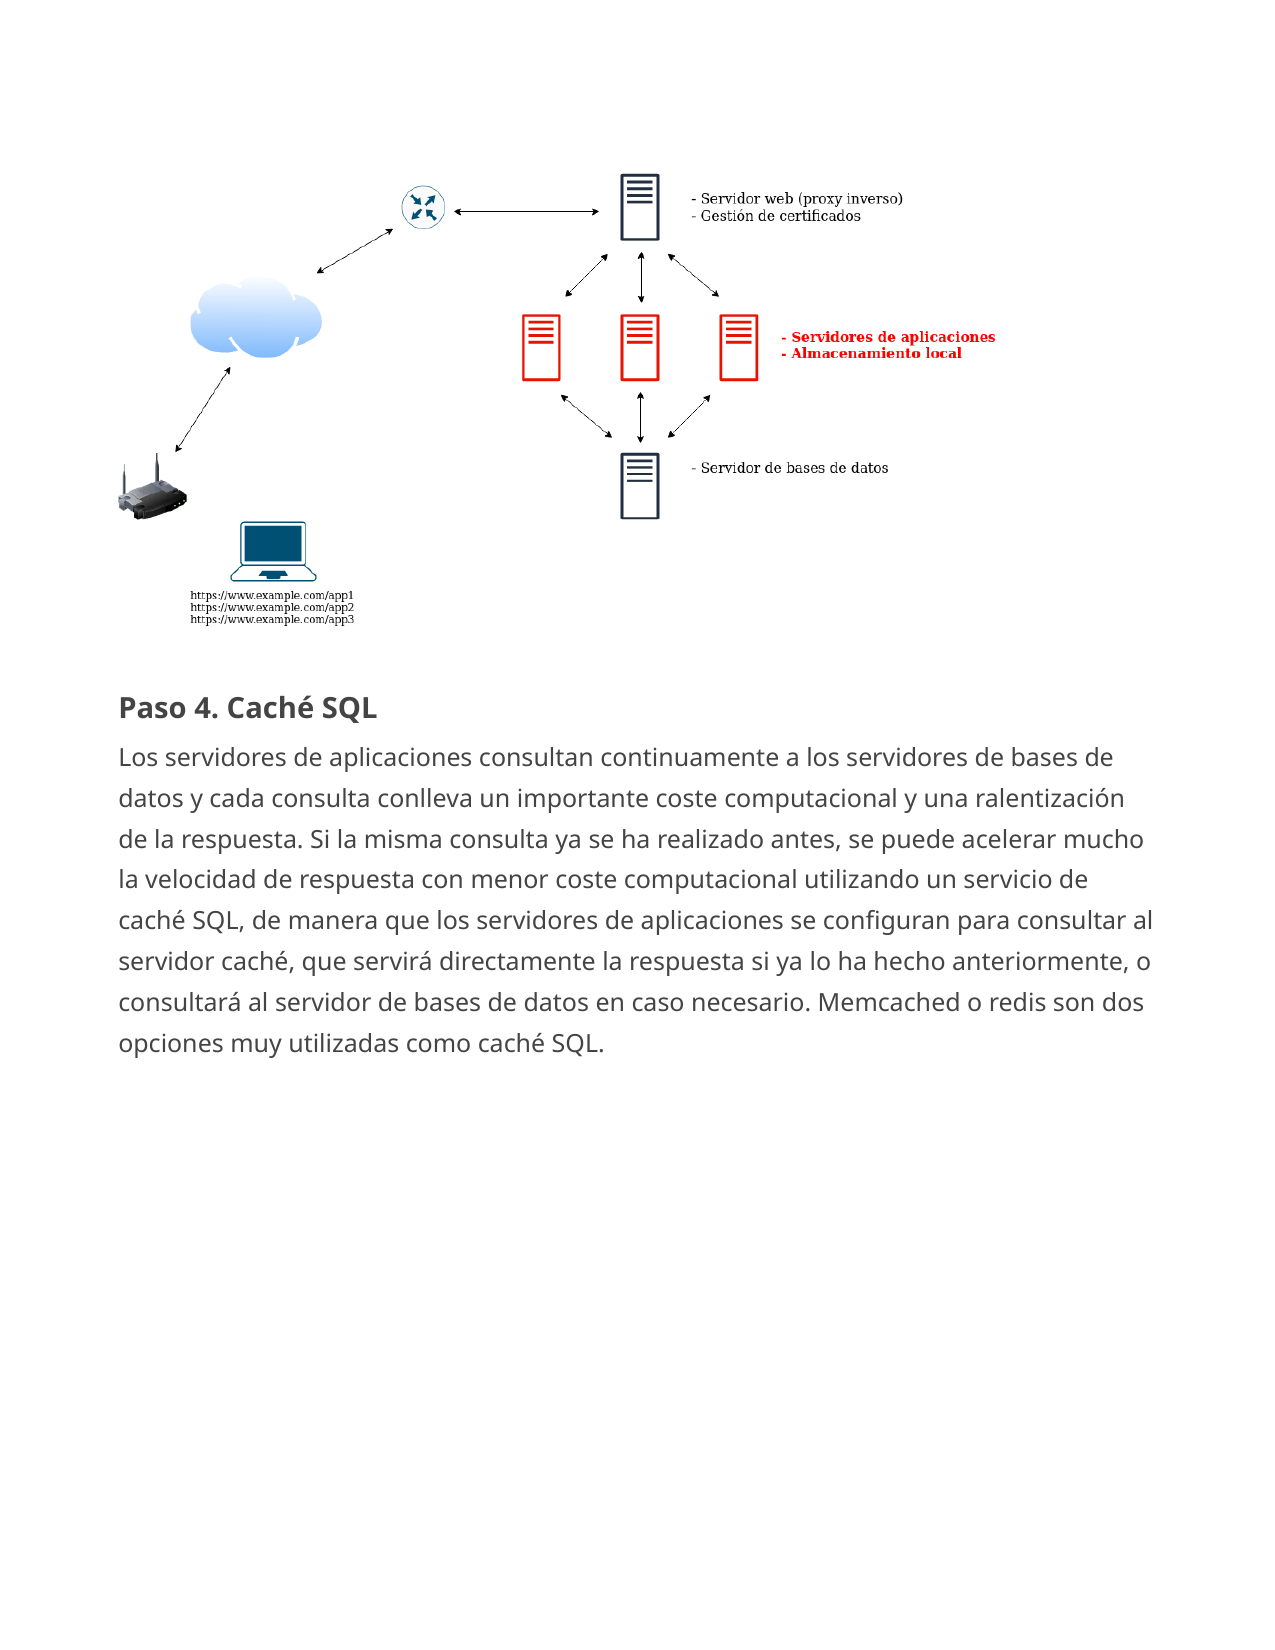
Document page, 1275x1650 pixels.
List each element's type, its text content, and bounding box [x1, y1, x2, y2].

text Los servidores de aplicaciones consultan continuamente a los servidores de bases de datos y cada consulta conlleva un importante coste computacional y una ralentización de la respuesta. Si la misma consulta ya se ha realizado antes, se puede acelerar mucho la velocidad de respuesta con menor coste computacional utilizando un servicio de caché SQL, de manera que los servidores de aplicaciones se configuran para consultar al servidor caché, que servirá directamente la respuesta si ya lo ha hecho anteriormente, o consultará al servidor de bases de datos en caso necesario. Memcached o redis son dos opciones muy utilizadas como caché SQL. [118, 739, 1157, 1059]
subtitle Paso 4. Caché SQL [118, 687, 1157, 727]
picture [118, 173, 1157, 629]
